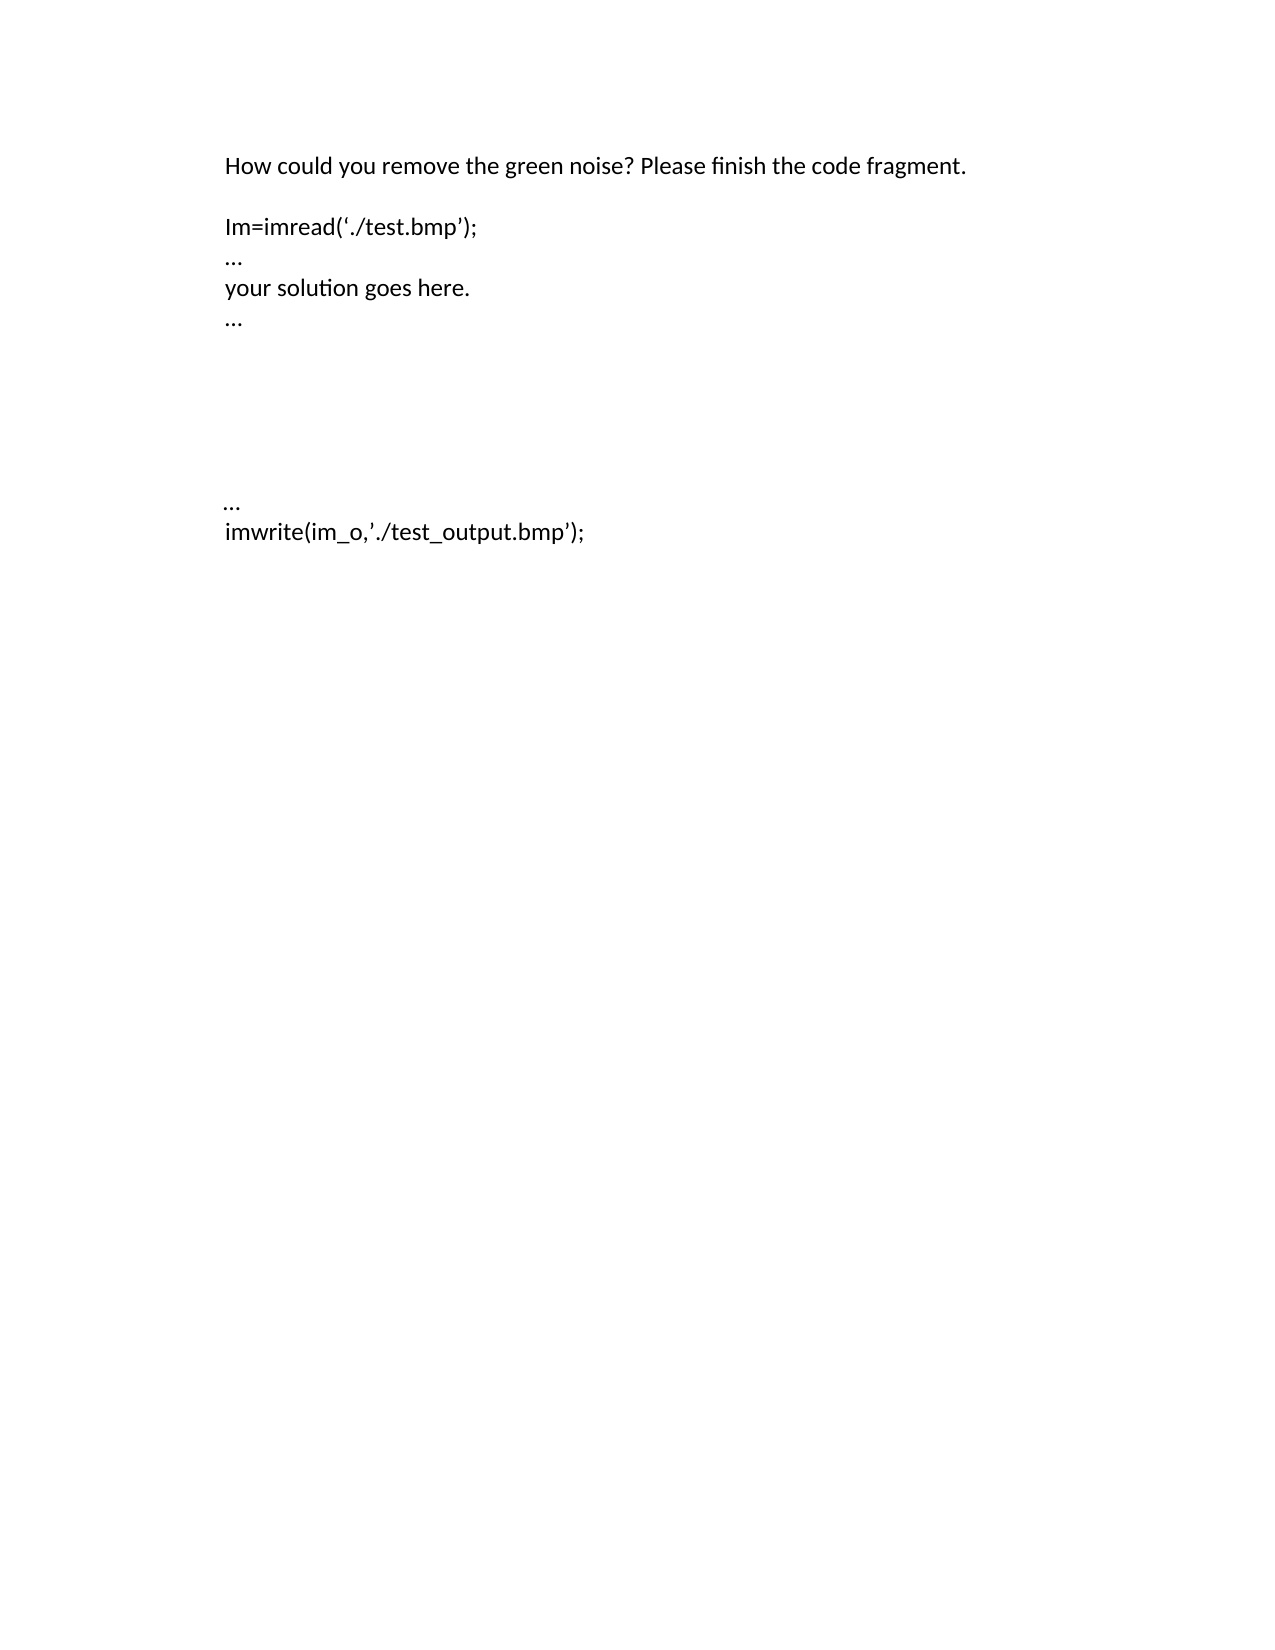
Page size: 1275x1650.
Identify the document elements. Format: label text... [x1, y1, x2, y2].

list How could you remove the green noise? Please finish the code fragment. [225, 150, 1125, 181]
list imwrite(im_o,’./test_output.bmp’); [225, 516, 1125, 547]
text … [150, 486, 1125, 516]
list your solution goes here. [225, 272, 1125, 303]
list … [225, 242, 1125, 272]
list Im=imread(‘./test.bmp’); [225, 211, 1125, 242]
list … [225, 303, 1125, 333]
